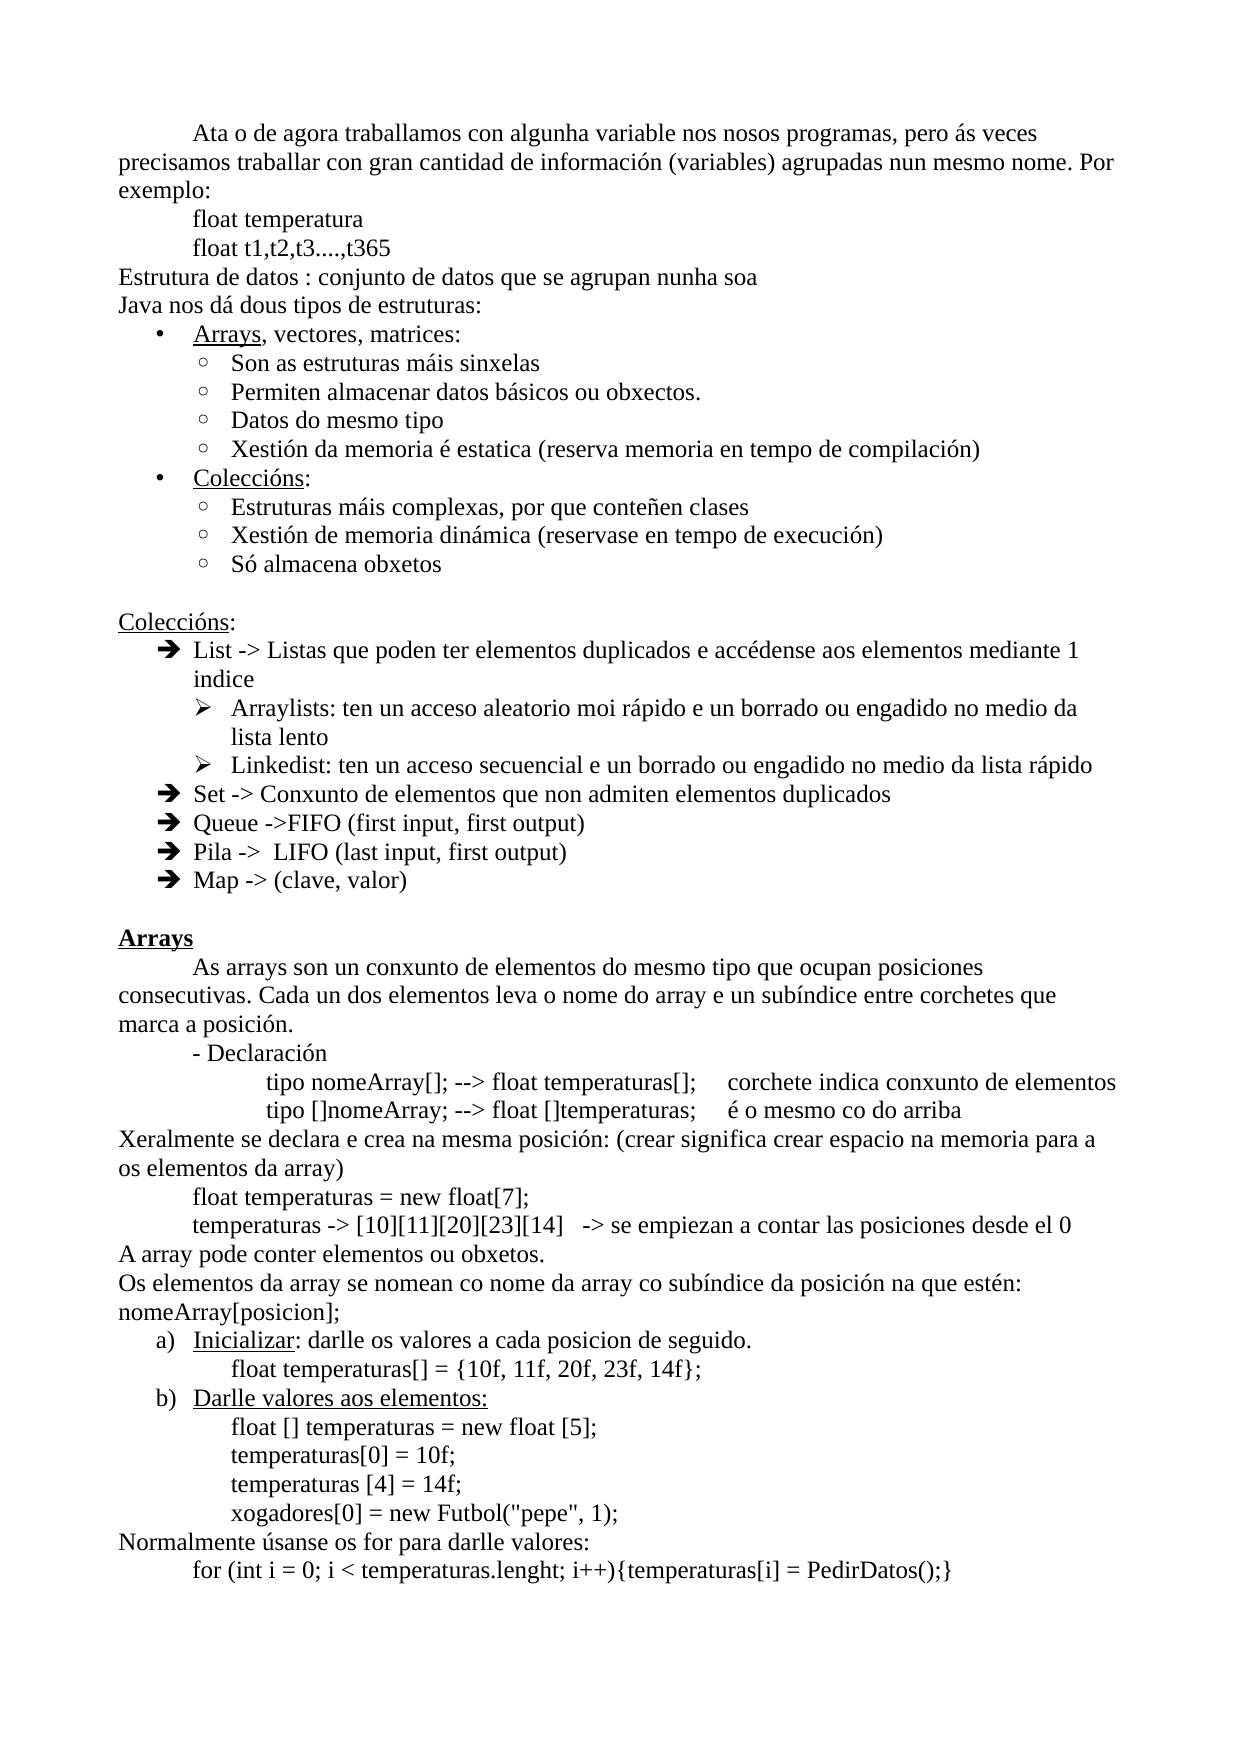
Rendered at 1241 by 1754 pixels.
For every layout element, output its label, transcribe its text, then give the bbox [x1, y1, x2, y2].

text nomeArray[posicion]; [118, 1297, 1122, 1326]
text Normalmente úsanse os for para darlle valores: [118, 1527, 1122, 1556]
text Arrays [118, 923, 1122, 952]
text temperaturas -> [10][11][20][23][14] -> se empiezan a contar las posiciones desde el 0 [118, 1211, 1122, 1239]
list Arraylists: ten un acceso aleatorio moi rápido e un borrado ou engadido no medio da lista lento [193, 693, 1122, 751]
text float t1,t2,t3....,t365 [118, 233, 1122, 262]
list Xestión da memoria é estatica (reserva memoria en tempo de compilación) [193, 434, 1122, 463]
list Inicializar: darlle os valores a cada posicion de seguido. [156, 1326, 1122, 1354]
list Permiten almacenar datos básicos ou obxectos. [193, 377, 1122, 406]
list Datos do mesmo tipo [193, 406, 1122, 434]
list Map -> (clave, valor) [156, 866, 1122, 894]
list temperaturas[0] = 10f; [193, 1441, 1122, 1469]
list float temperaturas[] = {10f, 11f, 20f, 23f, 14f}; [193, 1354, 1122, 1383]
text for (int i = 0; i < temperaturas.lenght; i++){temperaturas[i] = PedirDatos();} [118, 1556, 1122, 1584]
text tipo []nomeArray; --> float []temperaturas; é o mesmo co do arriba [118, 1096, 1122, 1124]
list temperaturas [4] = 14f; [193, 1469, 1122, 1498]
list Coleccións: [156, 463, 1122, 492]
text Os elementos da array se nomean co nome da array co subíndice da posición na que estén: [118, 1268, 1122, 1297]
text Coleccións: [118, 607, 1122, 636]
text A array pode conter elementos ou obxetos. [118, 1239, 1122, 1268]
list Darlle valores aos elementos: [156, 1383, 1122, 1412]
list List -> Listas que poden ter elementos duplicados e accédense aos elementos mediante 1 indice [156, 636, 1122, 693]
text Xeralmente se declara e crea na mesma posición: (crear significa crear espacio na memoria para a os elementos da array) [118, 1124, 1122, 1182]
text - Declaración [118, 1038, 1122, 1067]
list Queue ->FIFO (first input, first output) [156, 808, 1122, 837]
text float temperatura [118, 204, 1122, 233]
list Linkedist: ten un acceso secuencial e un borrado ou engadido no medio da lista rápido [193, 751, 1122, 779]
list Xestión de memoria dinámica (reservase en tempo de execución) [193, 521, 1122, 549]
text Ata o de agora traballamos con algunha variable nos nosos programas, pero ás veces precisamos traballar con gran cantidad de información (variables) agrupadas nun mesmo nome. Por exemplo: [118, 118, 1122, 204]
list Estruturas máis complexas, por que conteñen clases [193, 492, 1122, 521]
list Son as estruturas máis sinxelas [193, 348, 1122, 377]
text Java nos dá dous tipos de estruturas: [118, 291, 1122, 319]
text As arrays son un conxunto de elementos do mesmo tipo que ocupan posiciones consecutivas. Cada un dos elementos leva o nome do array e un subíndice entre corchetes que marca a posición. [118, 952, 1122, 1038]
list Pila -> LIFO (last input, first output) [156, 837, 1122, 866]
list xogadores[0] = new Futbol("pepe", 1); [193, 1498, 1122, 1527]
text float temperaturas = new float[7]; [118, 1182, 1122, 1211]
text tipo nomeArray[]; --> float temperaturas[]; corchete indica conxunto de elementos [118, 1067, 1122, 1096]
list float [] temperaturas = new float [5]; [193, 1412, 1122, 1441]
text Estrutura de datos : conjunto de datos que se agrupan nunha soa [118, 262, 1122, 291]
list Set -> Conxunto de elementos que non admiten elementos duplicados [156, 779, 1122, 808]
list Arrays, vectores, matrices: [156, 319, 1122, 348]
list Só almacena obxetos [193, 549, 1122, 578]
